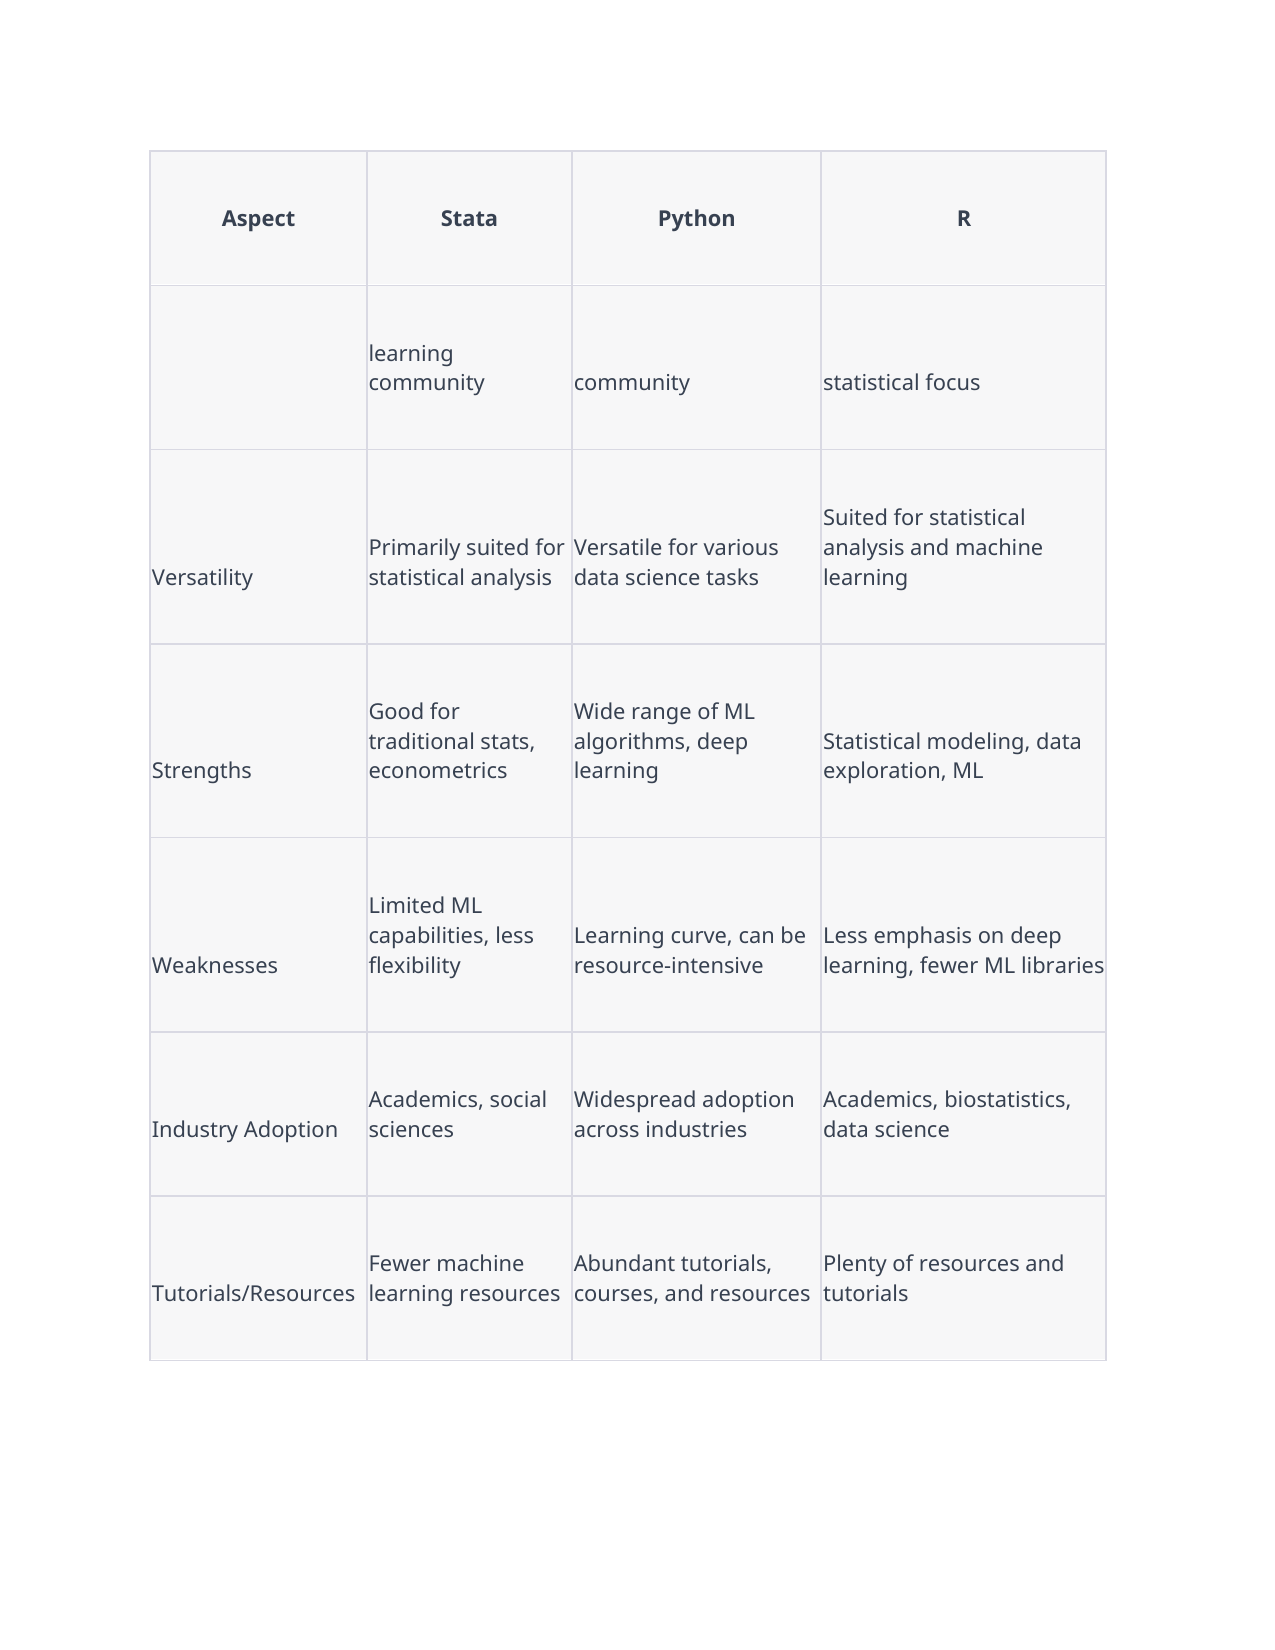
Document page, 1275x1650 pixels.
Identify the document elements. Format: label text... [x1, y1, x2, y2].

table_cell Tutorials/Resources [151, 1197, 366, 1359]
table_cell Versatile for various data science tasks [573, 450, 820, 643]
table_cell Weaknesses [151, 838, 366, 1031]
table_cell community [573, 286, 820, 449]
table_header R [822, 152, 1105, 284]
table_cell [151, 286, 366, 449]
table_cell learning community [368, 286, 571, 449]
table_cell statistical focus [822, 286, 1105, 449]
table_cell Plenty of resources and tutorials [822, 1197, 1105, 1359]
table_cell Less emphasis on deep learning, fewer ML libraries [822, 838, 1105, 1031]
table_cell Statistical modeling, data exploration, ML [822, 645, 1105, 837]
table_cell Academics, biostatistics, data science [822, 1033, 1105, 1195]
table_cell Limited ML capabilities, less flexibility [368, 838, 571, 1031]
table_cell Versatility [151, 450, 366, 643]
table_cell Primarily suited for statistical analysis [368, 450, 571, 643]
table_cell Learning curve, can be resource-intensive [573, 838, 820, 1031]
table_cell Industry Adoption [151, 1033, 366, 1195]
table_cell Good for traditional stats, econometrics [368, 645, 571, 837]
table_cell Wide range of ML algorithms, deep learning [573, 645, 820, 837]
table_cell Academics, social sciences [368, 1033, 571, 1195]
table_header Python [573, 152, 820, 284]
table_cell Abundant tutorials, courses, and resources [573, 1197, 820, 1359]
table_cell Widespread adoption across industries [573, 1033, 820, 1195]
table_header Aspect [151, 152, 366, 284]
table_header Stata [368, 152, 571, 284]
table_cell Suited for statistical analysis and machine learning [822, 450, 1105, 643]
table_cell Strengths [151, 645, 366, 837]
table_cell Fewer machine learning resources [368, 1197, 571, 1359]
